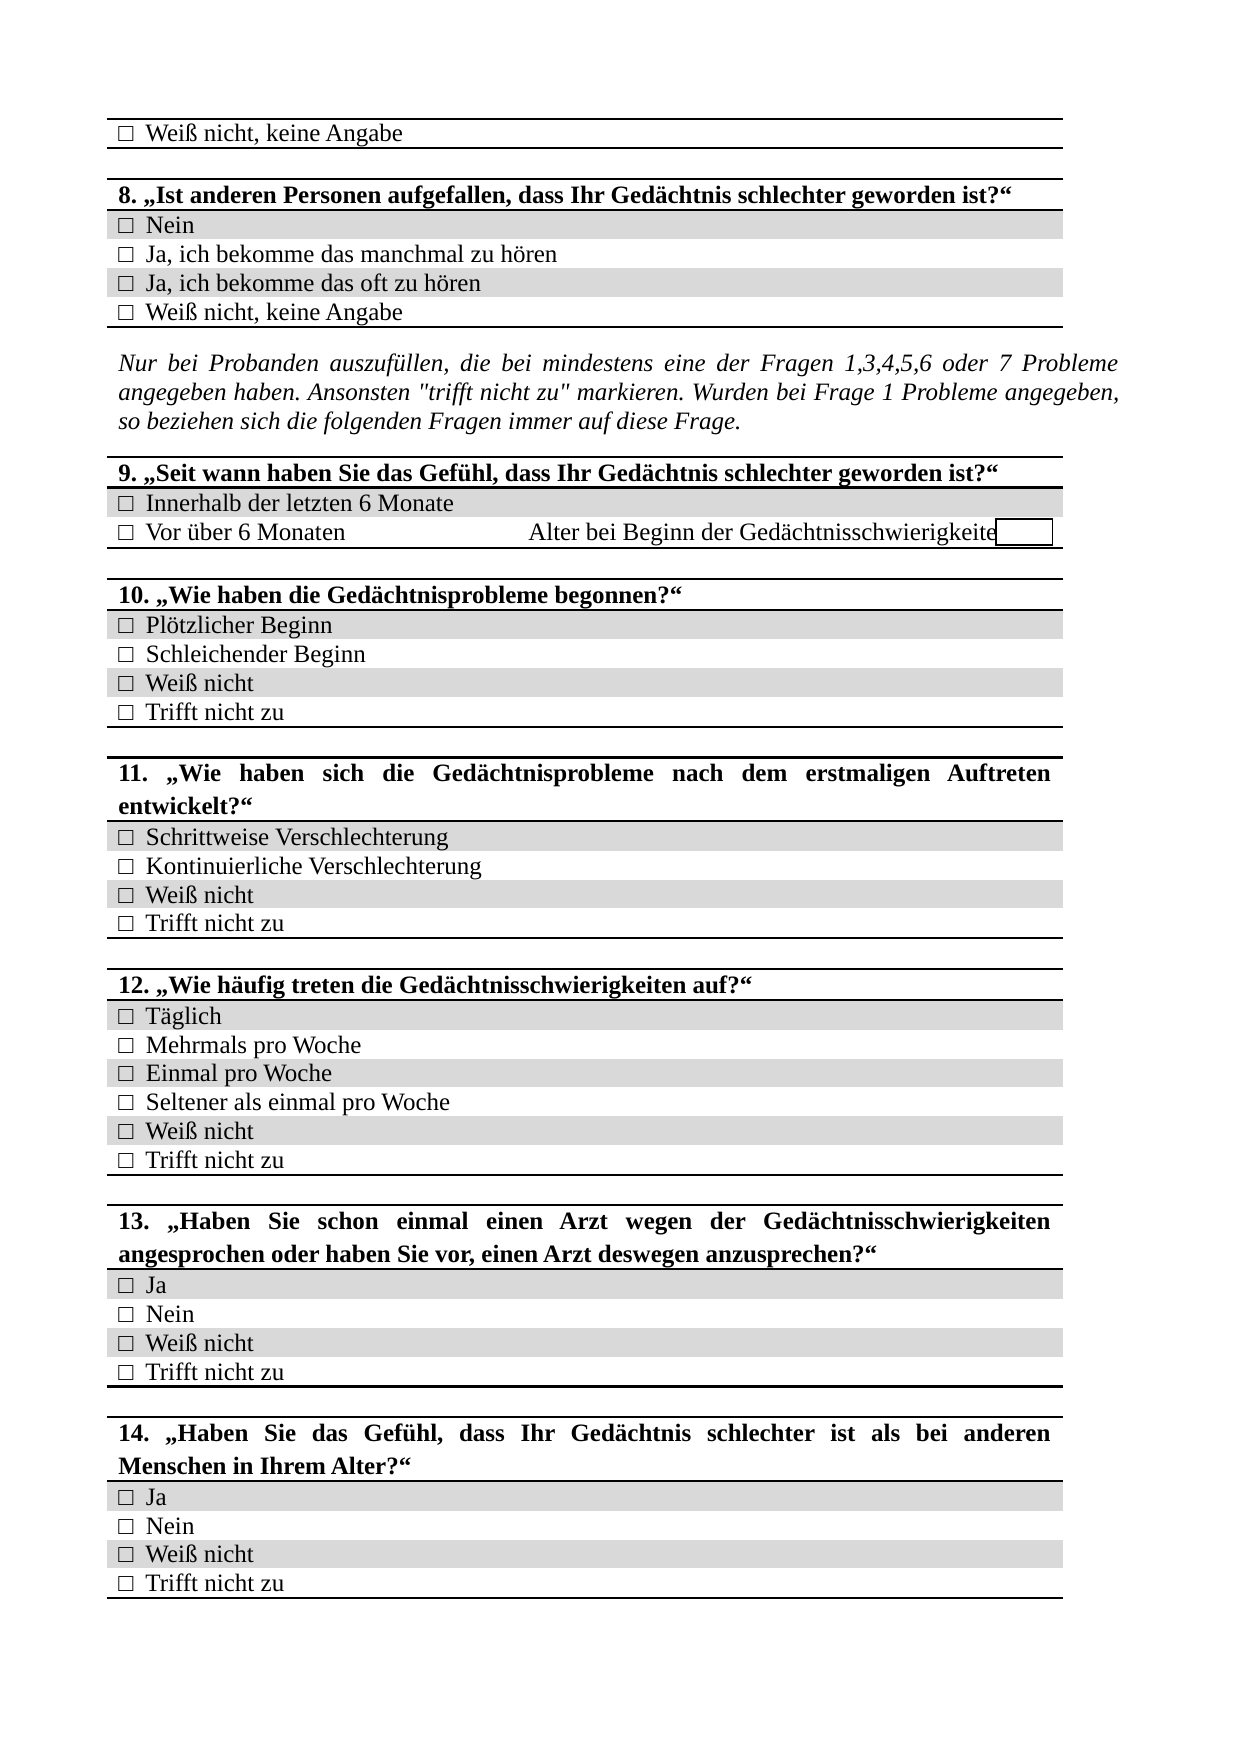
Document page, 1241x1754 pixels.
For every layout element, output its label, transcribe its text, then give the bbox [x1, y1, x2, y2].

table_cell □ Weiß nicht [107, 668, 1063, 697]
table_cell □ Innerhalb der letzten 6 Monate [107, 489, 1063, 517]
table_cell □ Nein [107, 1511, 1063, 1539]
table_cell □ Weiß nicht, keine Angabe [107, 120, 1063, 147]
table_cell □ Täglich [107, 1001, 1063, 1030]
table_cell □ Ja [107, 1482, 1063, 1511]
table_header 13. „Haben Sie schon einmal einen Arzt wegen der Gedächtnisschwierigkeiten angesprochen oder haben Sie vor, einen Arzt deswegen anzusprechen?“ [107, 1206, 1063, 1268]
table_cell □ Weiß nicht [107, 1116, 1063, 1145]
table_cell □ Trifft nicht zu [107, 1568, 1063, 1597]
table_cell □ Nein [107, 211, 1063, 239]
table_cell □ Weiß nicht [107, 880, 1063, 908]
table_cell □ Schleichender Beginn [107, 639, 1063, 668]
table_cell □ Vor über 6 Monaten [107, 517, 443, 547]
table_cell □ Ja [107, 1270, 1063, 1299]
table_header 10. „Wie haben die Gedächtnisprobleme begonnen?“ [107, 580, 1063, 608]
table_cell □ Schrittweise Verschlechterung [107, 822, 1063, 851]
table_header 8. „Ist anderen Personen aufgefallen, dass Ihr Gedächtnis schlechter geworden ist?“ [107, 180, 1063, 208]
table_cell □ Einmal pro Woche [107, 1059, 1063, 1087]
table_cell □ Nein [107, 1299, 1063, 1328]
table_cell □ Kontinuierliche Verschlechterung [107, 851, 1063, 880]
table_cell □ Mehrmals pro Woche [107, 1030, 1063, 1058]
table_cell □ Weiß nicht, keine Angabe [107, 297, 1063, 326]
table_cell □ Seltener als einmal pro Woche [107, 1087, 1063, 1116]
table_cell □ Trifft nicht zu [107, 909, 1063, 937]
table_cell □ Ja, ich bekomme das manchmal zu hören [107, 239, 1063, 268]
text Nur bei Probanden auszufüllen, die bei mindestens eine der Fragen 1,3,4,5,6 oder 7 Probleme angegeben haben. Ansonsten "trifft nicht zu" markieren. Wurden bei Frage 1 Probleme angegeben, so beziehen sich die folgenden Fragen immer auf diese Frage. [118, 348, 1122, 435]
table_header 9. „Seit wann haben Sie das Gefühl, dass Ihr Gedächtnis schlechter geworden ist?“ [107, 458, 1063, 486]
table_cell Alter bei Beginn der Gedächtnisschwierigkeiten: [443, 517, 1063, 547]
table_cell □ Trifft nicht zu [107, 697, 1063, 726]
table_cell □ Ja, ich bekomme das oft zu hören [107, 268, 1063, 297]
table_cell □ Weiß nicht [107, 1540, 1063, 1568]
table_cell □ Weiß nicht [107, 1328, 1063, 1357]
table_cell □ Trifft nicht zu [107, 1357, 1063, 1385]
table_cell □ Trifft nicht zu [107, 1145, 1063, 1173]
table_cell □ Plötzlicher Beginn [107, 611, 1063, 639]
table_header 11. „Wie haben sich die Gedächtnisprobleme nach dem erstmaligen Auftreten entwickelt?“ [107, 759, 1063, 820]
table_header 12. „Wie häufig treten die Gedächtnisschwierigkeiten auf?“ [107, 970, 1063, 999]
table_header 14. „Haben Sie das Gefühl, dass Ihr Gedächtnis schlechter ist als bei anderen Menschen in Ihrem Alter?“ [107, 1418, 1063, 1480]
